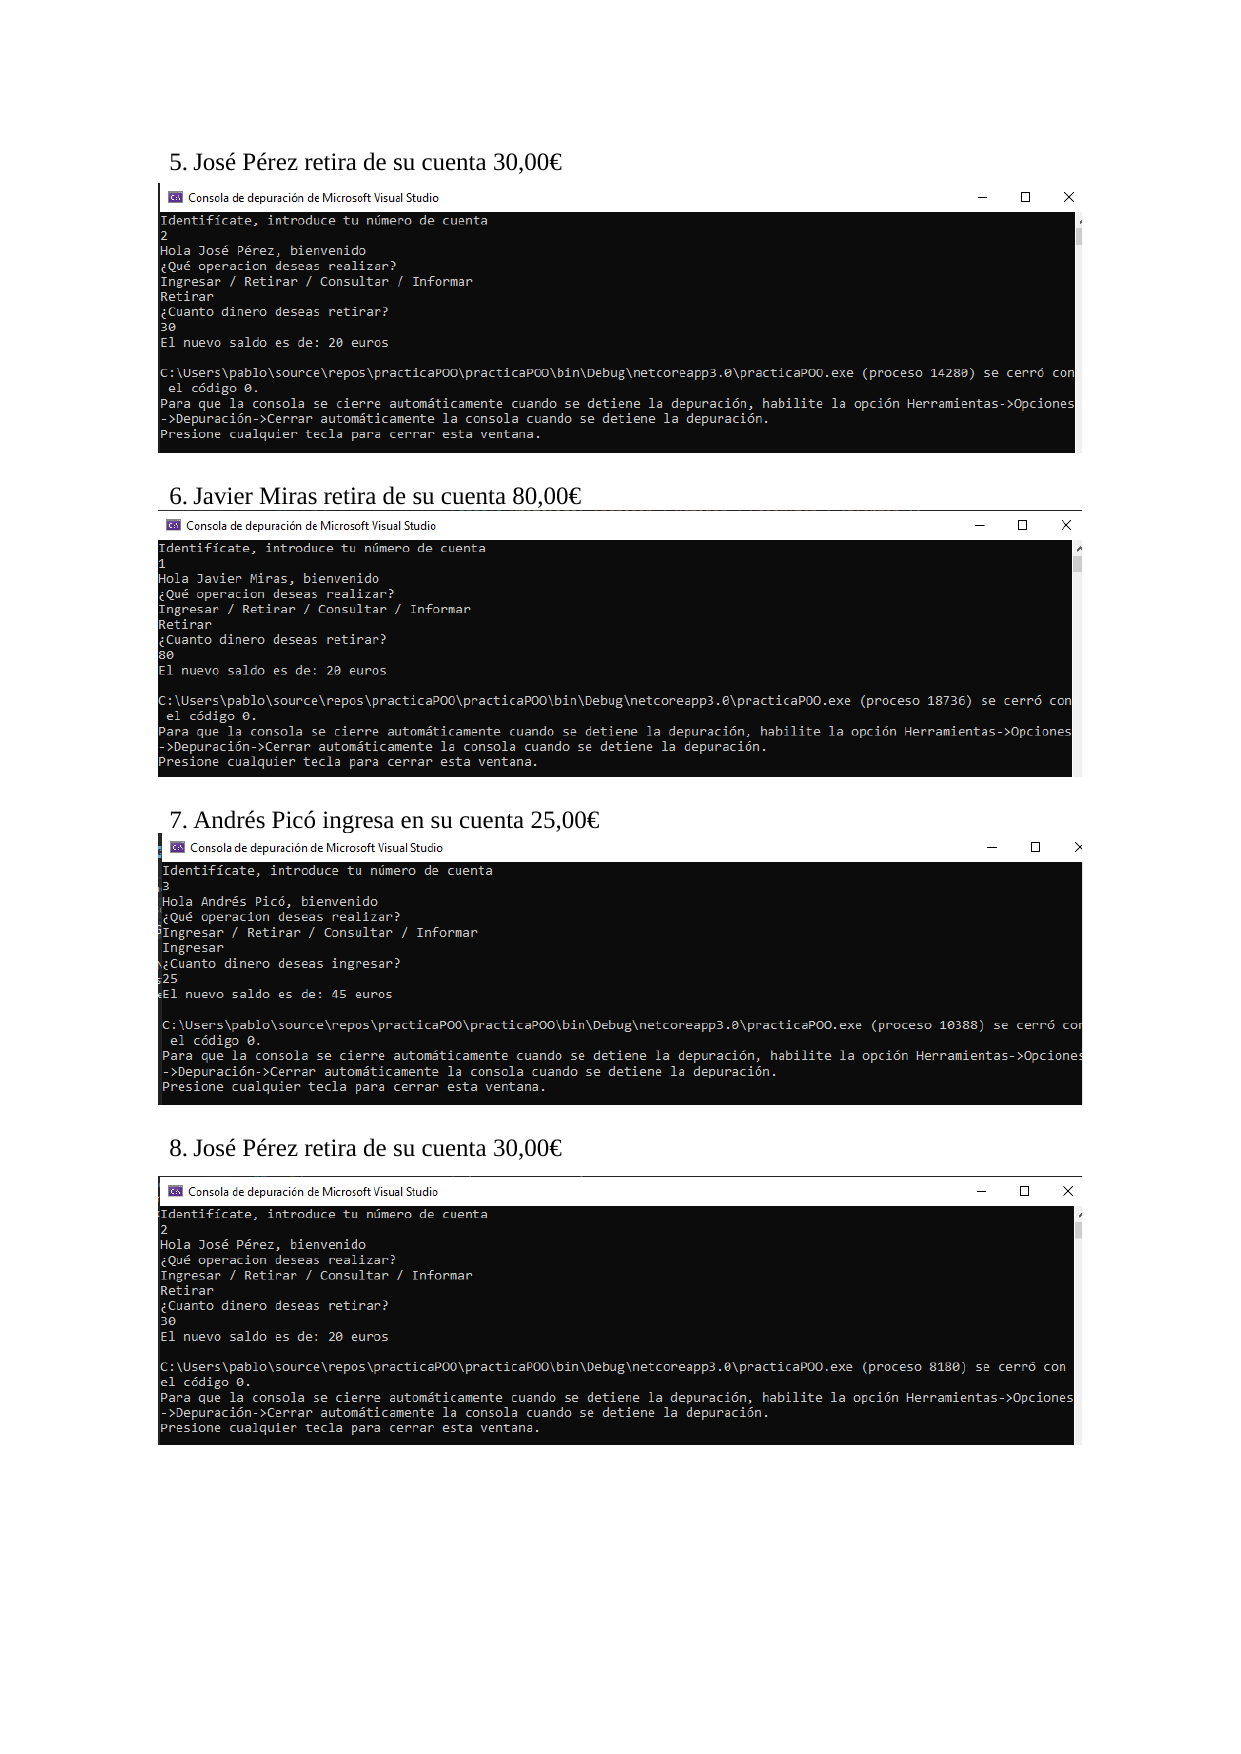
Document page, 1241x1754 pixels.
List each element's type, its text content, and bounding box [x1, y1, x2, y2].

picture [158, 510, 1083, 777]
list José Pérez retira de su cuenta 30,00€ [169, 147, 1093, 176]
picture [158, 833, 1083, 1105]
list Javier Miras retira de su cuenta 80,00€ [169, 481, 1093, 510]
picture [158, 1176, 1083, 1445]
list Andrés Picó ingresa en su cuenta 25,00€ [169, 805, 1093, 834]
list José Pérez retira de su cuenta 30,00€ [169, 1133, 1093, 1162]
picture [158, 183, 1083, 453]
